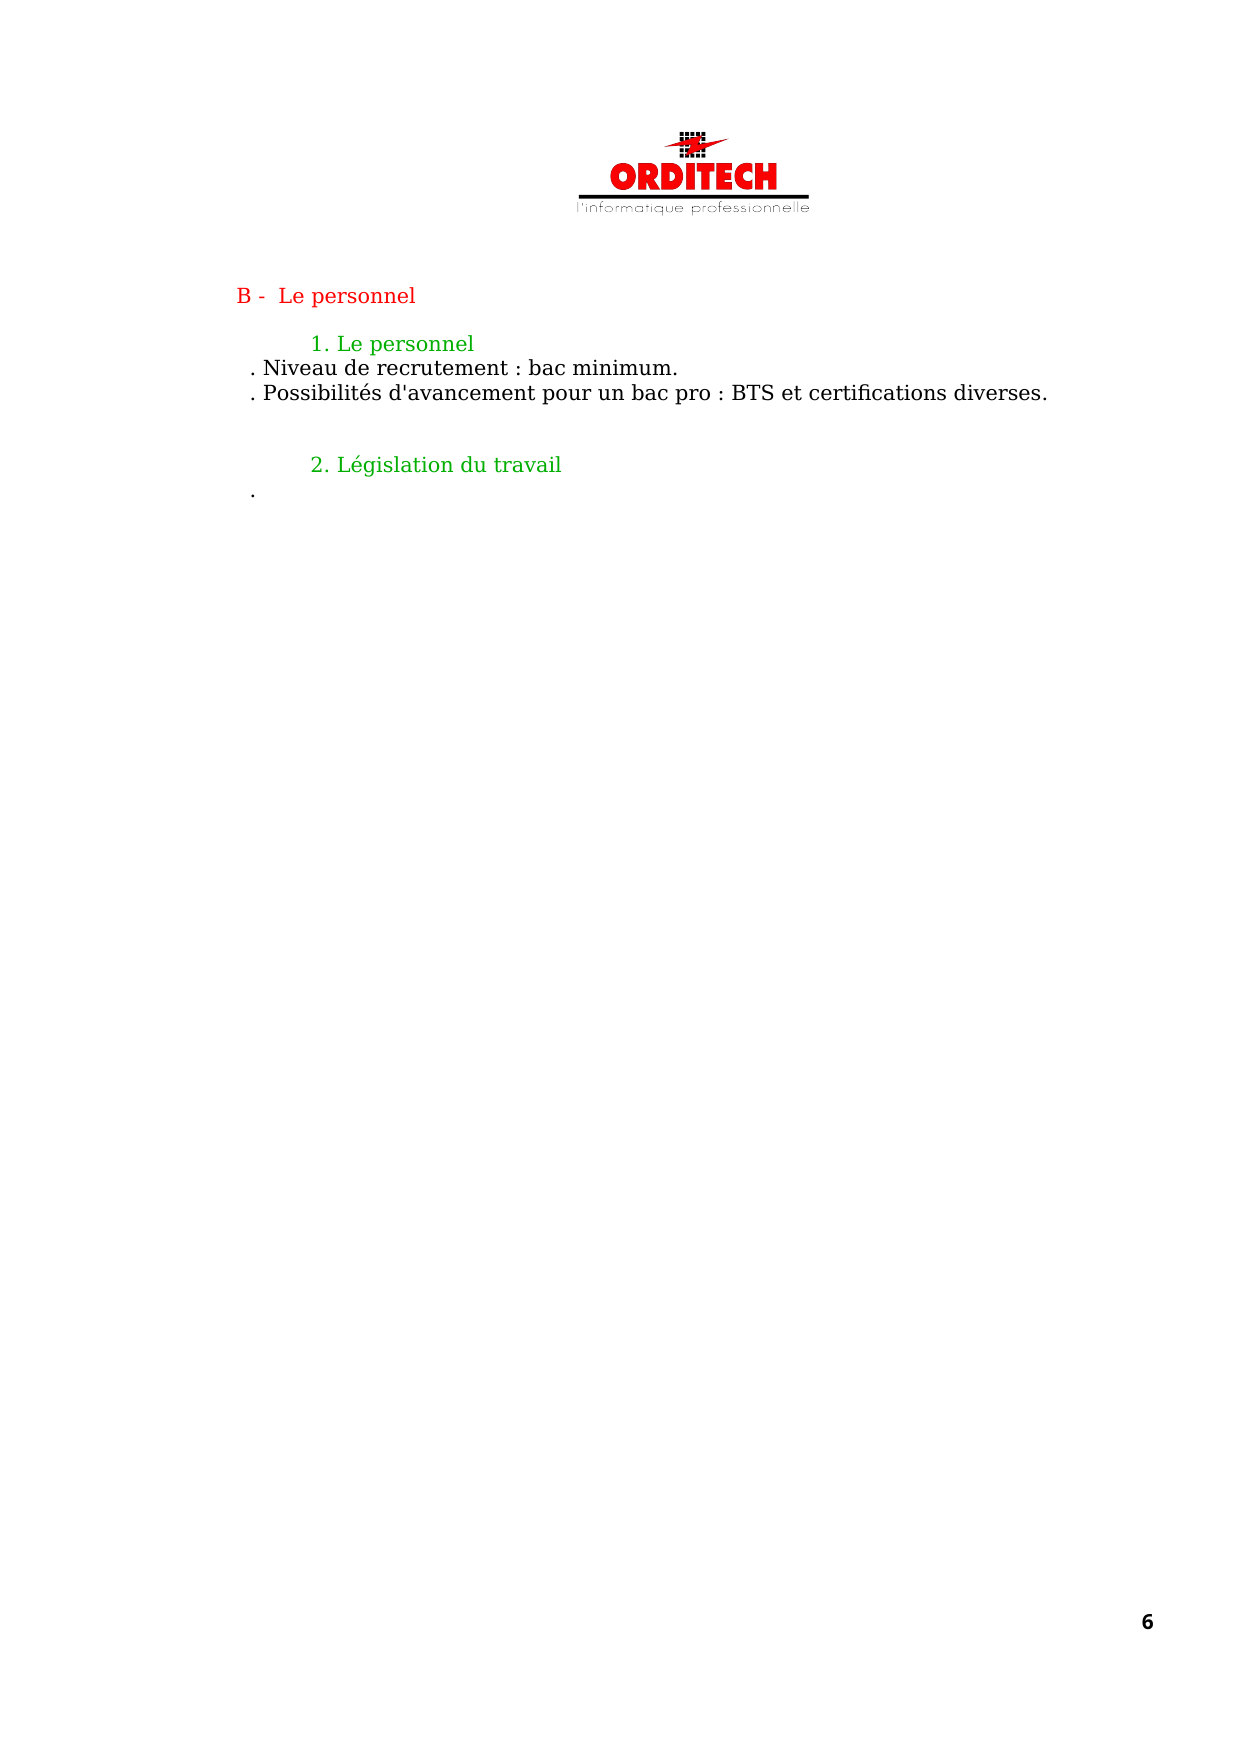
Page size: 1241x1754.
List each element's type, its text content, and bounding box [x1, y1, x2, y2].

text 2. Législation du travail [236, 453, 1153, 478]
picture [564, 122, 826, 225]
text B - Le personnel [236, 284, 1153, 308]
text . Niveau de recrutement : bac minimum. [236, 356, 1153, 381]
text . Possibilités d'avancement pour un bac pro : BTS et certifications diverses. [236, 381, 1153, 405]
text 1. Le personnel [236, 332, 1153, 356]
text . [236, 478, 1153, 502]
